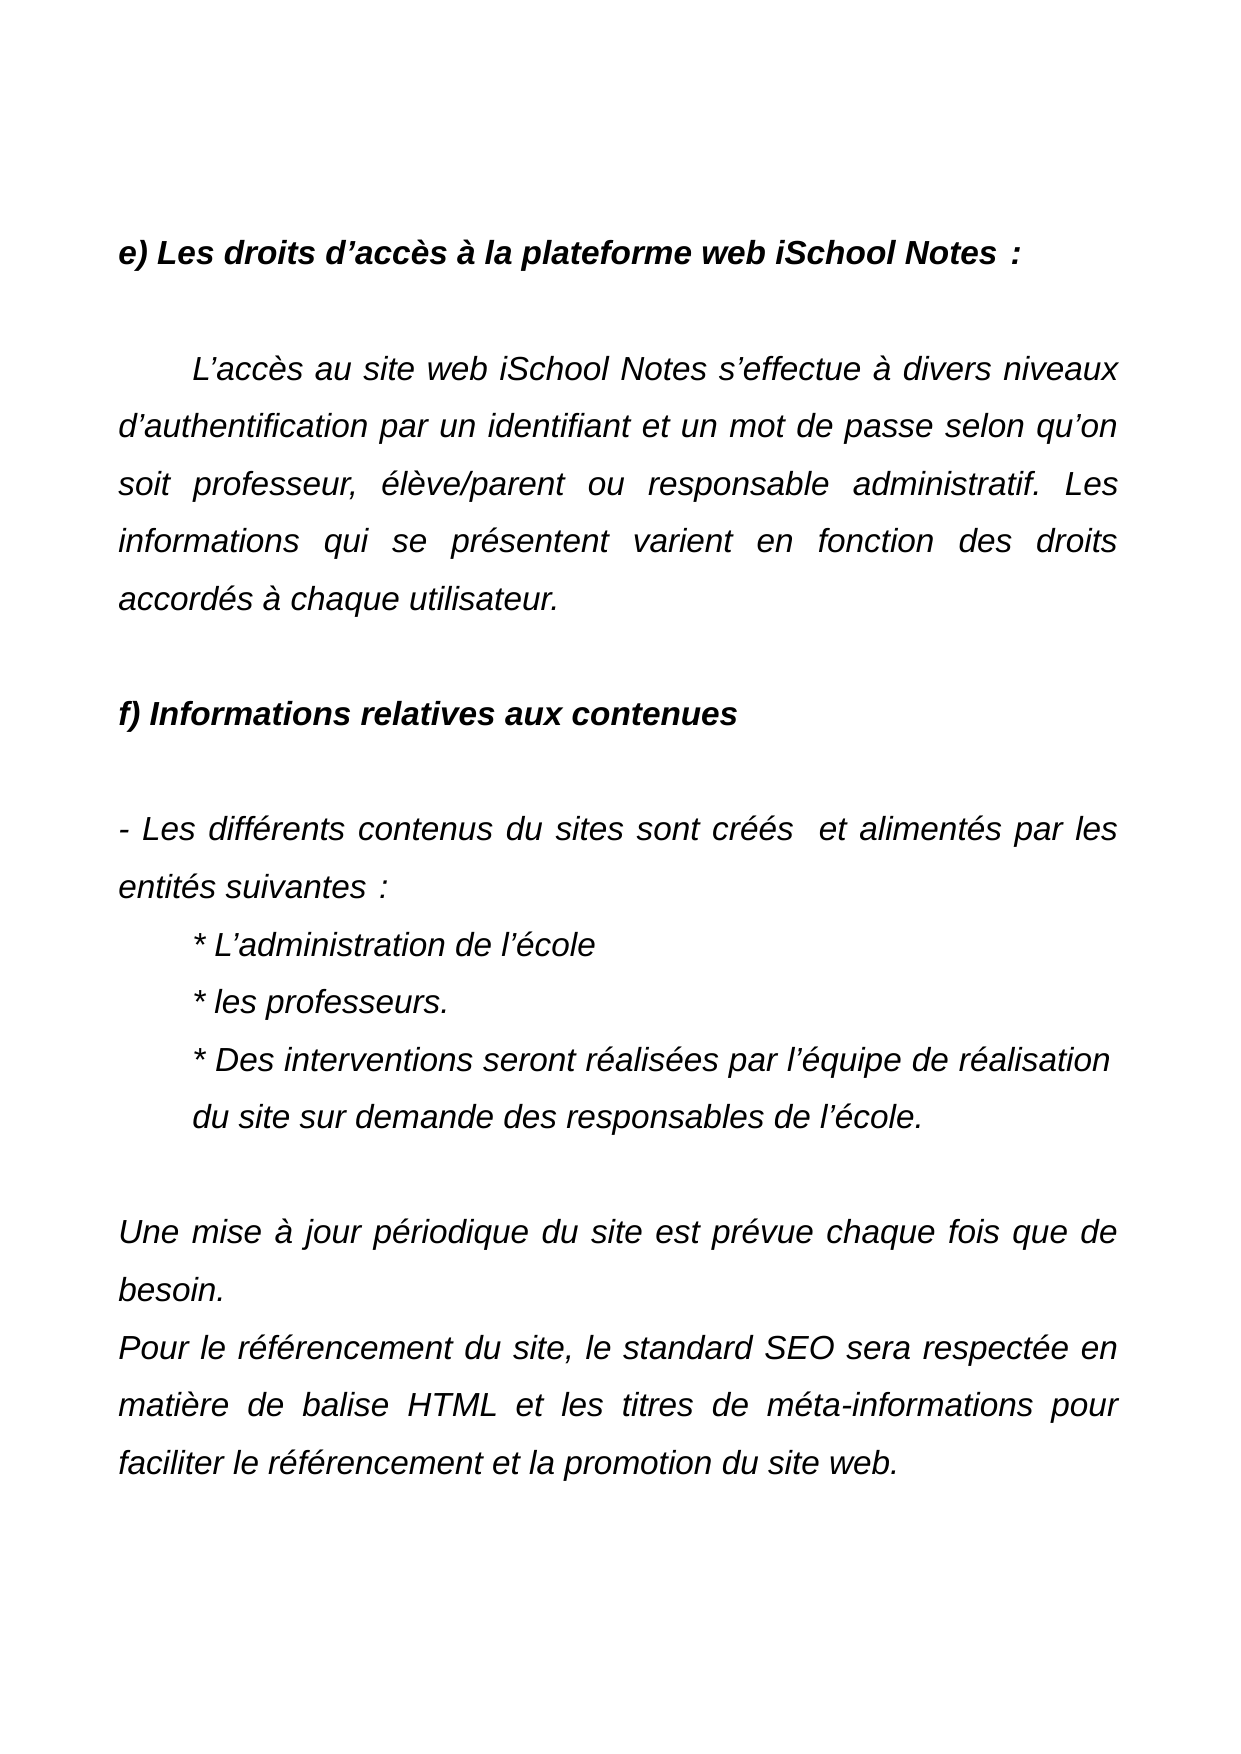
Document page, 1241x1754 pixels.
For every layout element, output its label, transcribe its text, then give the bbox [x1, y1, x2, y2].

text Pour le référencement du site, le standard SEO sera respectée en matière de balise HTML et les titres de méta-informations pour faciliter le référencement et la promotion du site web. [118, 1328, 1122, 1481]
text e) Les droits d’accès à la plateforme web iSchool Notes : [118, 233, 1122, 272]
text L’accès au site web iSchool Notes s’effectue à divers niveaux d’authentification par un identifiant et un mot de passe selon qu’on soit professeur, élève/parent ou responsable administratif. Les informations qui se présentent varient en fonction des droits accordés à chaque utilisateur. [118, 348, 1122, 617]
text * L’administration de l’école [118, 924, 1122, 963]
text - Les différents contenus du sites sont créés et alimentés par les entités suivantes : [118, 809, 1122, 905]
text * Des interventions seront réalisées par l’équipe de réalisation du site sur demande des responsables de l’école. [118, 1040, 1122, 1136]
text f) Informations relatives aux contenues [118, 694, 1122, 733]
text * les professeurs. [118, 982, 1122, 1021]
text Une mise à jour périodique du site est prévue chaque fois que de besoin. [118, 1213, 1122, 1309]
